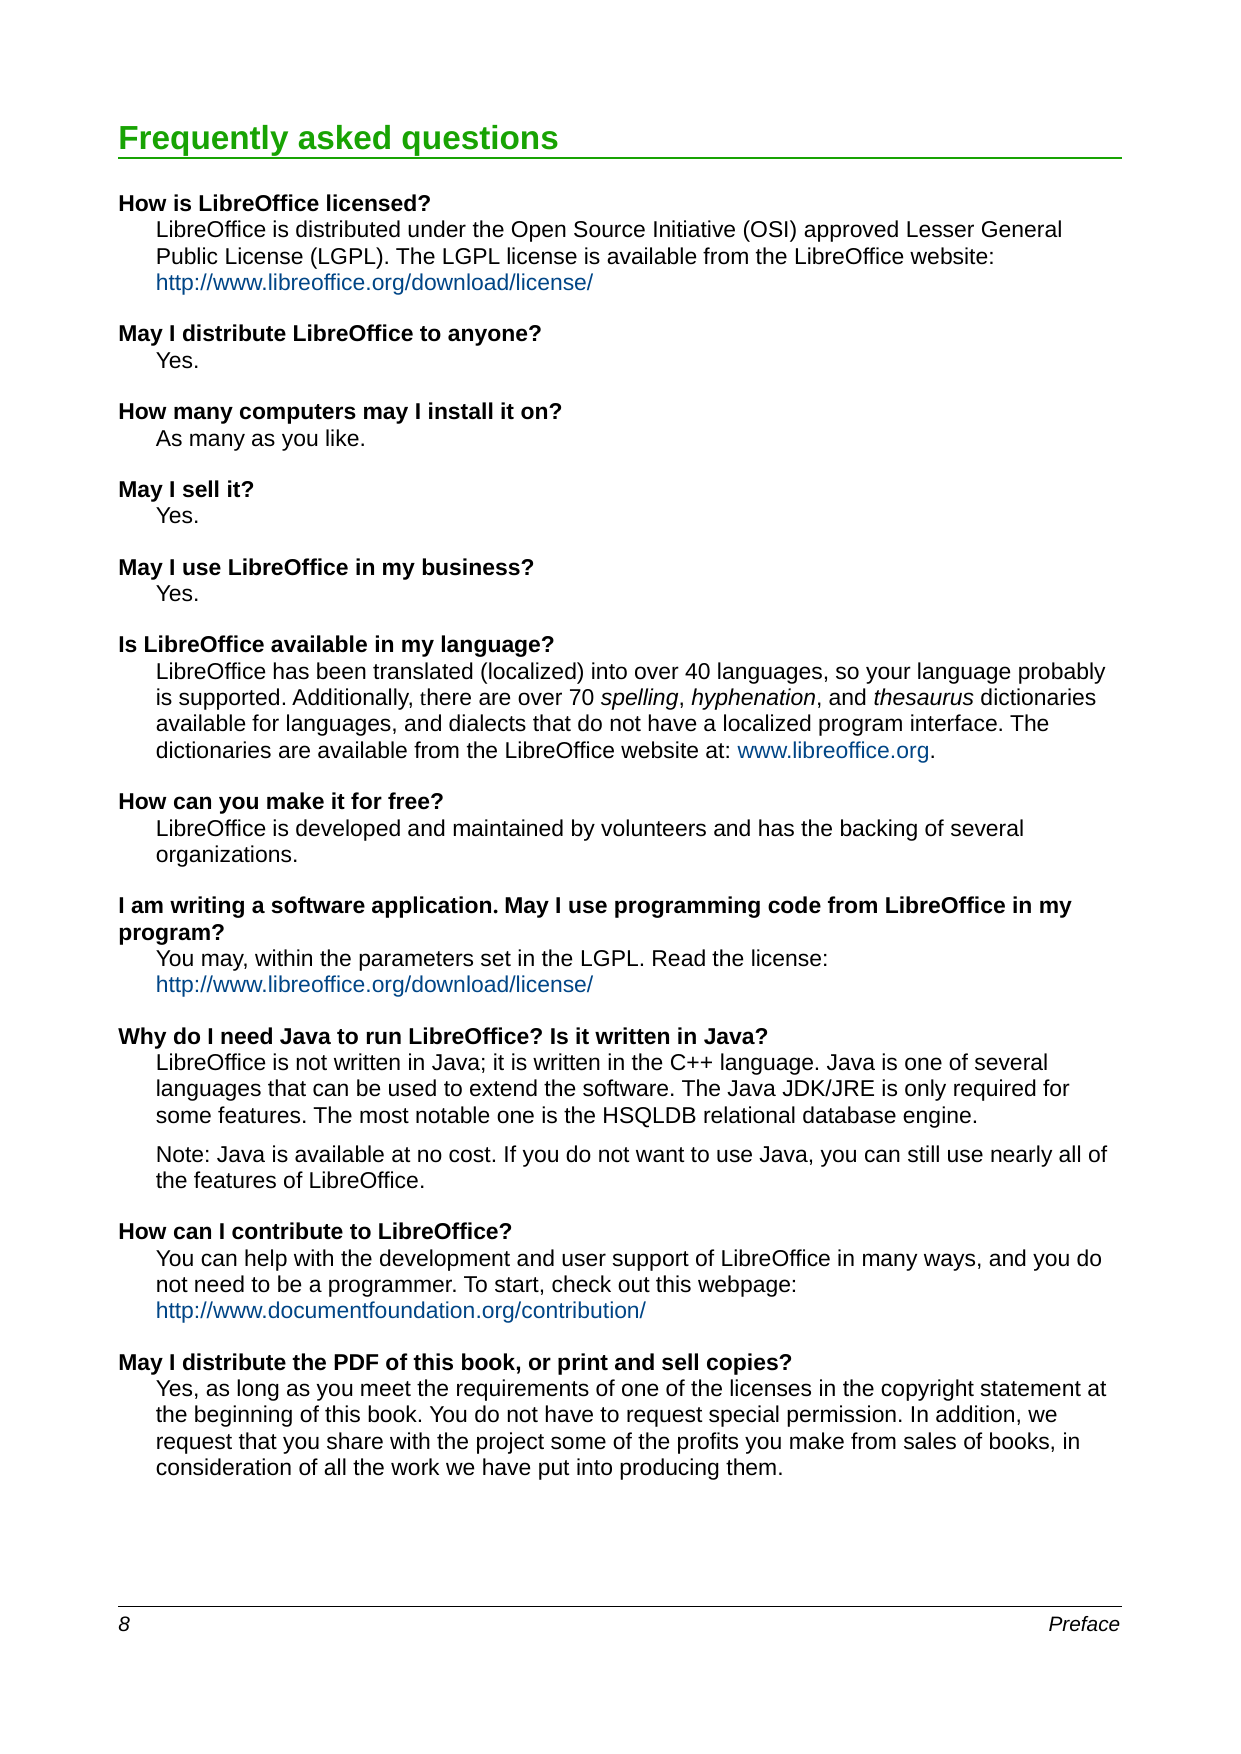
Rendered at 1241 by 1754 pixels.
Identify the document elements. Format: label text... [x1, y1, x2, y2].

text How can you make it for free? [118, 788, 1122, 814]
text LibreOffice is distributed under the Open Source Initiative (OSI) approved Lesser General Public License (LGPL). The LGPL license is available from the LibreOffice website: http://www.libreoffice.org/download/license/ [156, 216, 1122, 295]
subtitle Frequently asked questions [118, 118, 1122, 157]
text LibreOffice is developed and maintained by volunteers and has the backing of several organizations. [156, 814, 1122, 867]
text You can help with the development and user support of LibreOffice in many ways, and you do not need to be a programmer. To start, check out this webpage: http://www.documentfoundation.org/contribution/ [156, 1245, 1122, 1324]
text LibreOffice is not written in Java; it is written in the C++ language. Java is one of several languages that can be used to extend the software. The Java JDK/JRE is only required for some features. The most notable one is the HSQLDB relational database engine. [156, 1049, 1122, 1128]
text You may, within the parameters set in the LGPL. Read the license: http://www.libreoffice.org/download/license/ [156, 945, 1122, 998]
text May I sell it? [118, 476, 1122, 502]
text Yes. [156, 347, 1122, 373]
text May I use LibreOffice in my business? [118, 553, 1122, 580]
text How is LibreOffice licensed? [118, 190, 1122, 216]
text Yes. [156, 502, 1122, 528]
text LibreOffice has been translated (localized) into over 40 languages, so your language probably is supported. Additionally, there are over 70 spelling, hyphenation, and thesaurus dictionaries available for languages, and dialects that do not have a localized program interface. The dictionaries are available from the LibreOffice website at: www.libreoffice.org. [156, 658, 1122, 763]
text May I distribute the PDF of this book, or print and sell copies? [118, 1349, 1122, 1375]
text As many as you like. [156, 424, 1122, 451]
text Yes, as long as you meet the requirements of one of the licenses in the copyright statement at the beginning of this book. You do not have to request special permission. In addition, we request that you share with the project some of the profits you make from sales of books, in consideration of all the work we have put into producing them. [156, 1375, 1122, 1481]
text I am writing a software application. May I use programming code from LibreOffice in my program? [118, 892, 1122, 945]
text Note: Java is available at no cost. If you do not want to use Java, you can still use nearly all of the features of LibreOffice. [156, 1141, 1122, 1193]
text Is LibreOffice available in my language? [118, 631, 1122, 658]
text Yes. [156, 580, 1122, 606]
text How many computers may I install it on? [118, 398, 1122, 424]
text May I distribute LibreOffice to anyone? [118, 320, 1122, 347]
text Why do I need Java to run LibreOffice? Is it written in Java? [118, 1023, 1122, 1049]
text How can I contribute to LibreOffice? [118, 1218, 1122, 1245]
